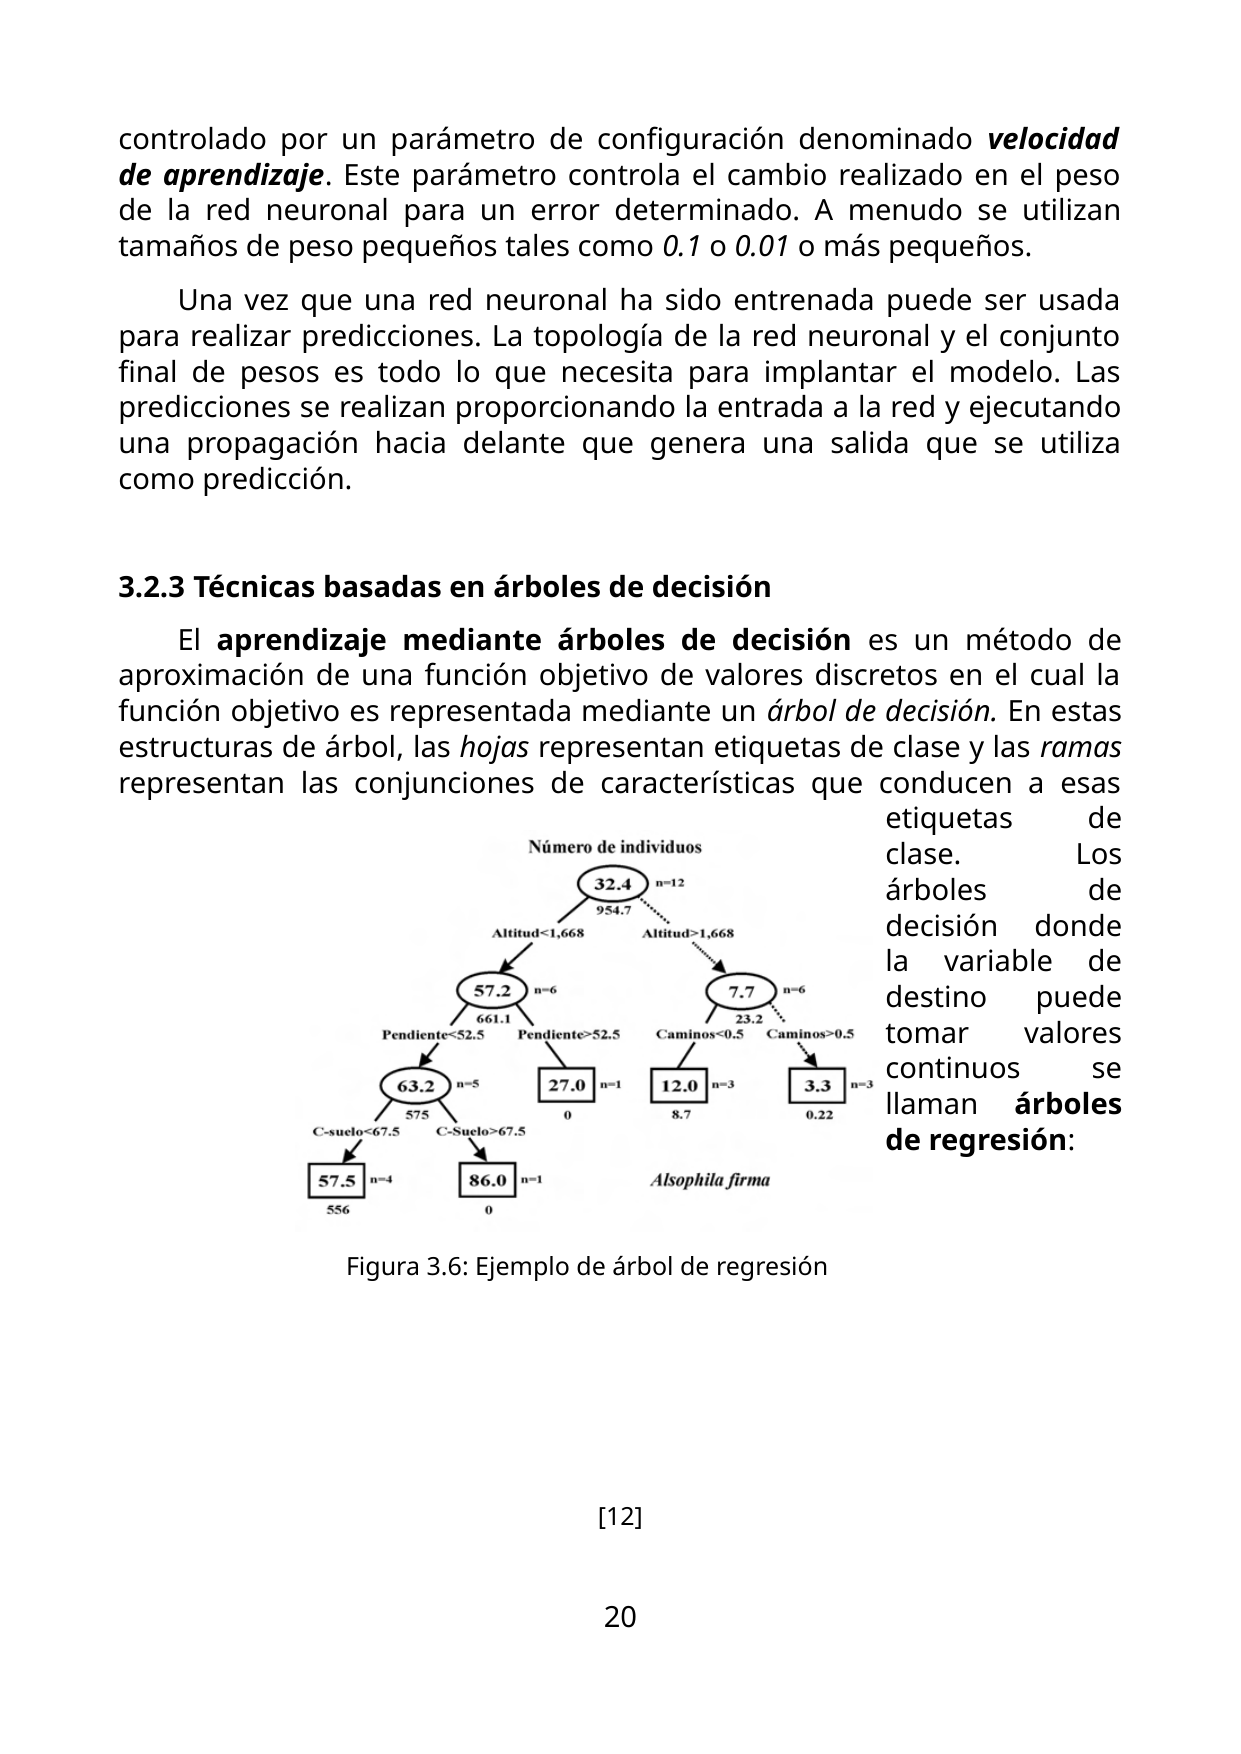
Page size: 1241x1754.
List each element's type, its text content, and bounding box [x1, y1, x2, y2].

text Figura 3.6: Ejemplo de árbol de regresión [295, 1232, 885, 1282]
picture [295, 830, 886, 1232]
text controlado por un parámetro de configuración denominado velocidad de aprendizaje. Este parámetro controla el cambio realizado en el peso de la red neuronal para un error determinado. A menudo se utilizan tamaños de peso pequeños tales como 0.1 o 0.01 o más pequeños. [118, 118, 1122, 265]
text Una vez que una red neuronal ha sido entrenada puede ser usada para realizar predicciones. La topología de la red neuronal y el conjunto final de pesos es todo lo que necesita para implantar el modelo. Las predicciones se realizan proporcionando la entrada a la red y ejecutando una propagación hacia delante que genera una salida que se utiliza como predicción. [118, 279, 1122, 498]
subtitle Técnicas basadas en árboles de decisión [118, 567, 1122, 606]
text El aprendizaje mediante árboles de decisión es un método de aproximación de una función objetivo de valores discretos en el cual la función objetivo es representada mediante un árbol de decisión. En estas estructuras de árbol, las hojas representan etiquetas de clase y las ramas representan las conjunciones de características que conducen a esas etiquetas de clase. Los árboles de decisión donde la variable de destino puede tomar valores continuos se llaman árboles de regresión: [118, 619, 1122, 1159]
text [12] [118, 1499, 1122, 1533]
